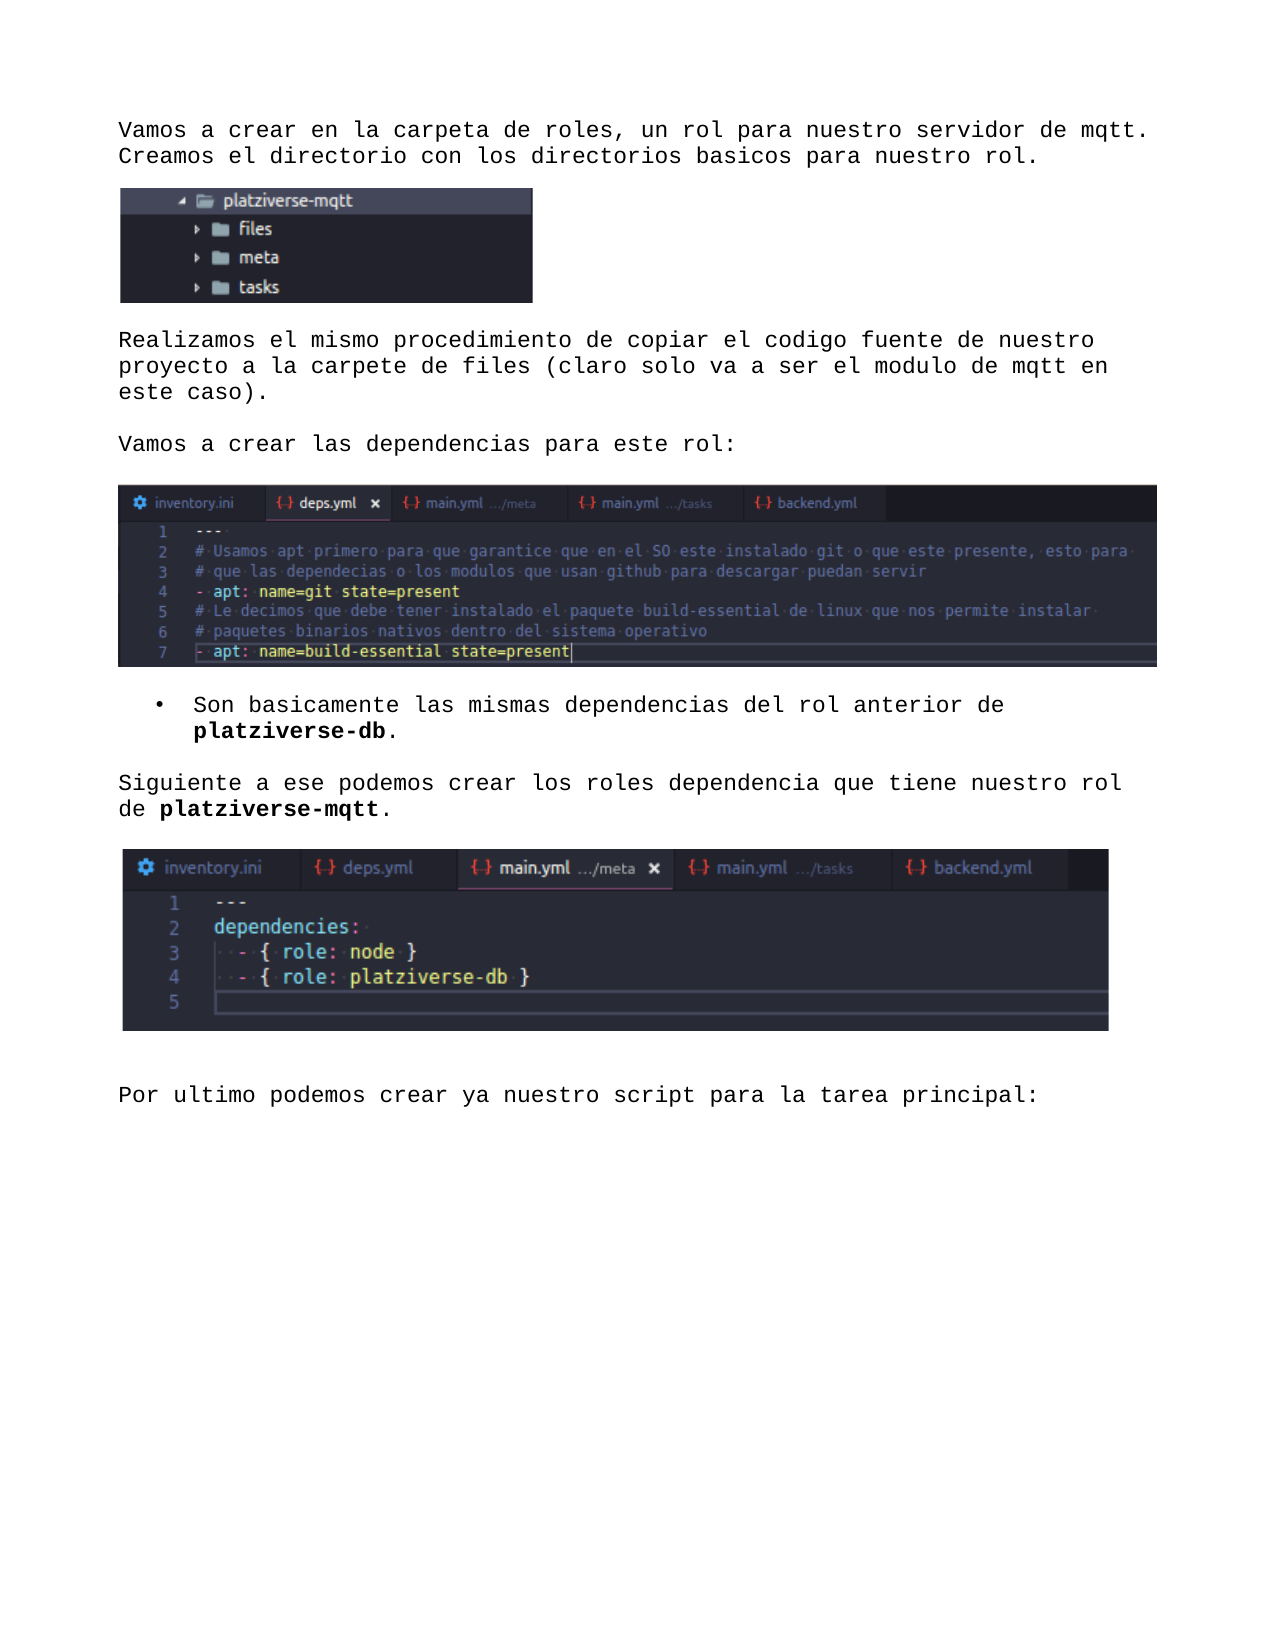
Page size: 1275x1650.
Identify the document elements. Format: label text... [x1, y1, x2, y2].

text Por ultimo podemos crear ya nuestro script para la tarea principal: [118, 1083, 1157, 1109]
text Vamos a crear en la carpeta de roles, un rol para nuestro servidor de mqtt. Creamos el directorio con los directorios basicos para nuestro rol. [118, 118, 1157, 170]
list Son basicamente las mismas dependencias del rol anterior de platziverse-db. [156, 693, 1157, 745]
text Siguiente a ese podemos crear los roles dependencia que tiene nuestro rol de platziverse-mqtt. [118, 771, 1157, 823]
picture [122, 849, 1109, 1031]
text Realizamos el mismo procedimiento de copiar el codigo fuente de nuestro proyecto a la carpete de files (claro solo va a ser el modulo de mqtt en este caso). [118, 328, 1157, 406]
picture [118, 484, 1157, 667]
picture [120, 188, 533, 303]
text Vamos a crear las dependencias para este rol: [118, 432, 1157, 458]
